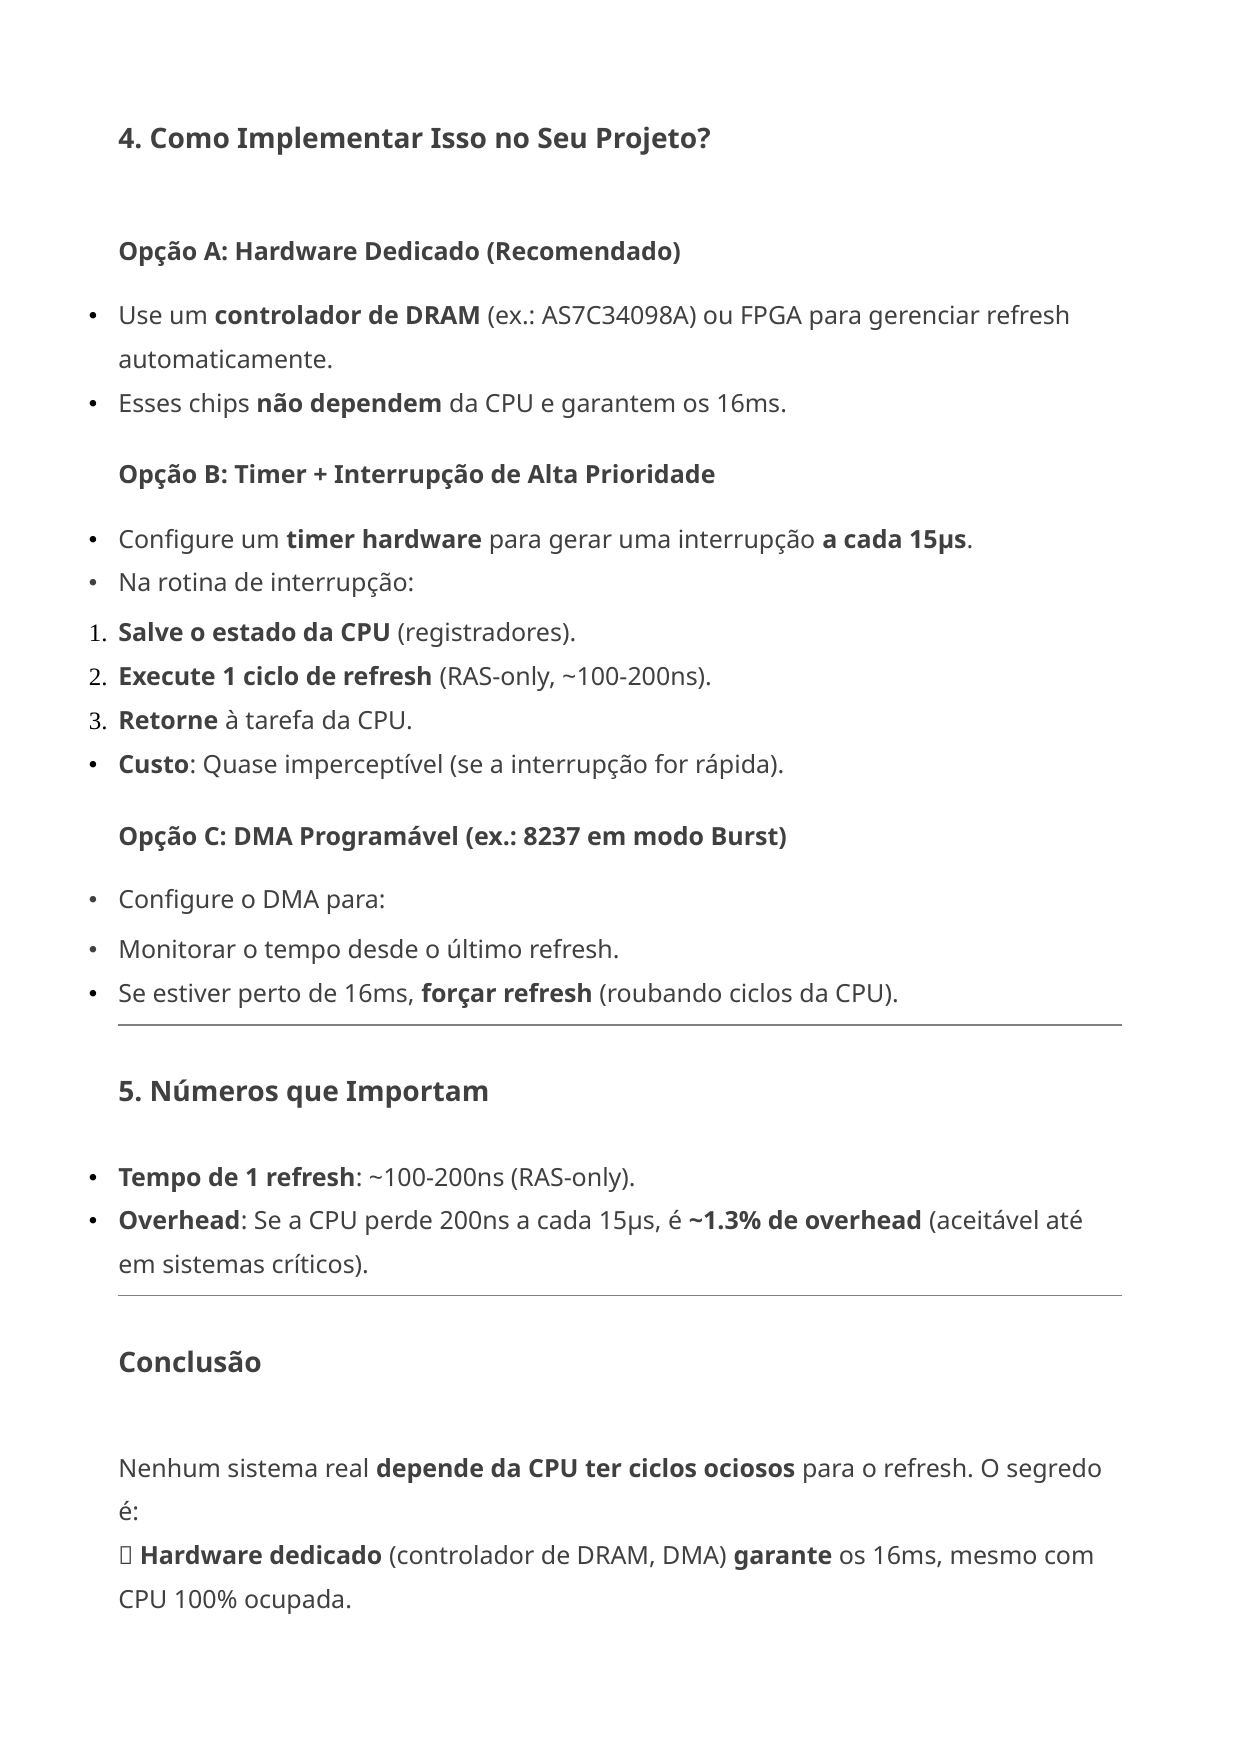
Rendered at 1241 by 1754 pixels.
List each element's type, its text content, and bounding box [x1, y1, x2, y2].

subtitle Opção A: Hardware Dedicado (Recomendado) [118, 224, 1122, 268]
subtitle 5. Números que Importam [118, 1072, 1122, 1110]
subtitle Opção C: DMA Programável (ex.: 8237 em modo Burst) [118, 808, 1122, 852]
list Configure um timer hardware para gerar uma interrupção a cada 15µs. [118, 512, 1122, 555]
list Monitorar o tempo desde o último refresh. [118, 922, 1122, 966]
list Retorne à tarefa da CPU. [118, 693, 1122, 737]
list Overhead: Se a CPU perde 200ns a cada 15µs, é ~1.3% de overhead (aceitável até em sistemas críticos). [118, 1193, 1122, 1281]
list Use um controlador de DRAM (ex.: AS7C34098A) ou FPGA para gerenciar refresh automaticamente. [118, 288, 1122, 376]
list Esses chips não dependem da CPU e garantem os 16ms. [118, 376, 1122, 419]
subtitle 4. Como Implementar Isso no Seu Projeto? [118, 118, 1122, 156]
list Na rotina de interrupção: [118, 555, 1122, 599]
subtitle Opção B: Timer + Interrupção de Alta Prioridade [118, 447, 1122, 491]
list Tempo de 1 refresh: ~100-200ns (RAS-only). [118, 1149, 1122, 1193]
subtitle Conclusão [118, 1342, 1122, 1381]
list Custo: Quase imperceptível (se a interrupção for rápida). [118, 737, 1122, 780]
text Nenhum sistema real depende da CPU ter ciclos ociosos para o refresh. O segredo é: ✅ Hardware dedicado (controlador de DRAM, DMA) garante os 16ms, mesmo com CPU 100% ocupada. [118, 1441, 1122, 1616]
list Salve o estado da CPU (registradores). [118, 605, 1122, 649]
list Execute 1 ciclo de refresh (RAS-only, ~100-200ns). [118, 649, 1122, 693]
list Se estiver perto de 16ms, forçar refresh (roubando ciclos da CPU). [118, 966, 1122, 1010]
list Configure o DMA para: [118, 872, 1122, 916]
